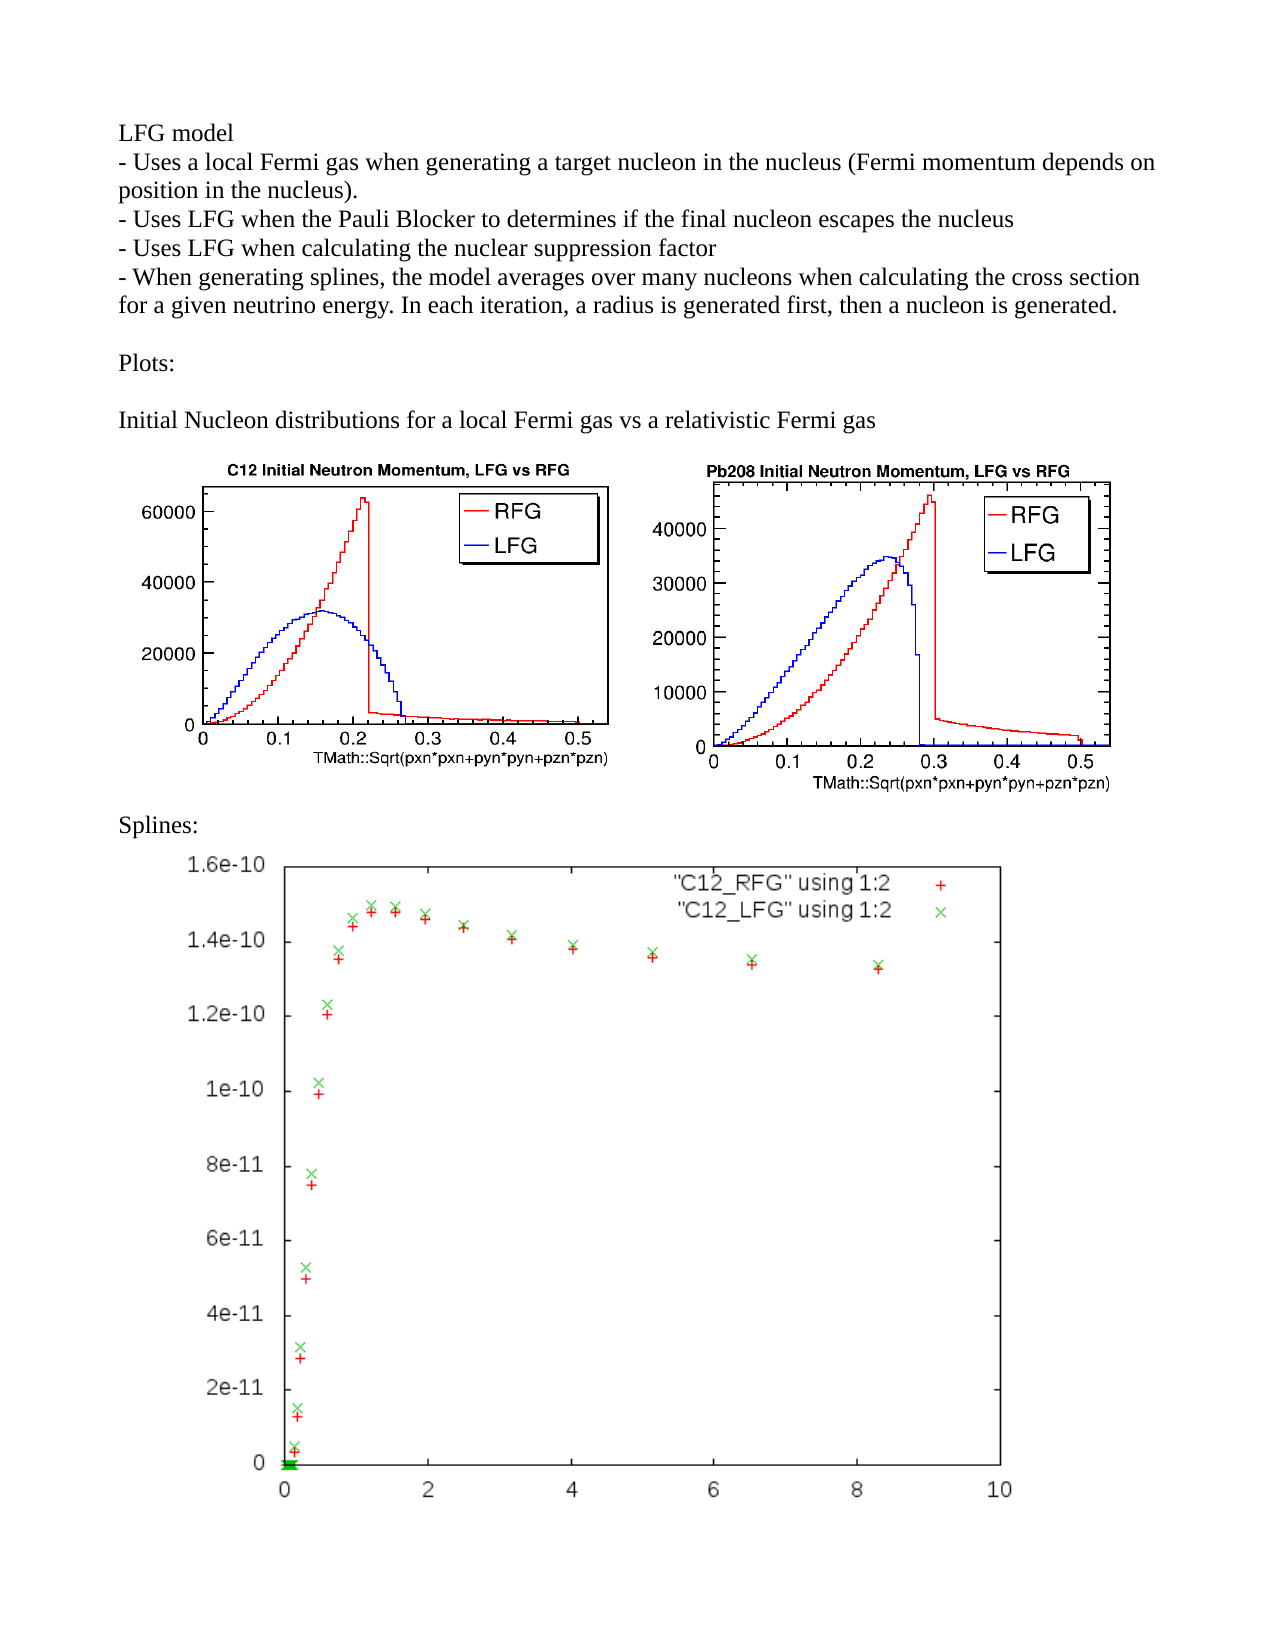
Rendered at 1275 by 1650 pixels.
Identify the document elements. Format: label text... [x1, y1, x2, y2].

text - Uses LFG when calculating the nuclear suppression factor [118, 233, 1157, 262]
text - When generating splines, the model averages over many nucleons when calculating the cross section for a given neutrino energy. In each iteration, a radius is generated first, then a nucleon is generated. [118, 262, 1157, 319]
text - Uses a local Fermi gas when generating a target nucleon in the nucleus (Fermi momentum depends on position in the nucleus). [118, 147, 1157, 204]
text Splines: [118, 434, 1157, 839]
picture [135, 454, 1152, 810]
picture [135, 838, 1044, 1520]
text Initial Nucleon distributions for a local Fermi gas vs a relativistic Fermi gas [118, 406, 1157, 434]
text Plots: [118, 348, 1157, 377]
text LFG model [118, 118, 1157, 147]
text - Uses LFG when the Pauli Blocker to determines if the final nucleon escapes the nucleus [118, 204, 1157, 233]
